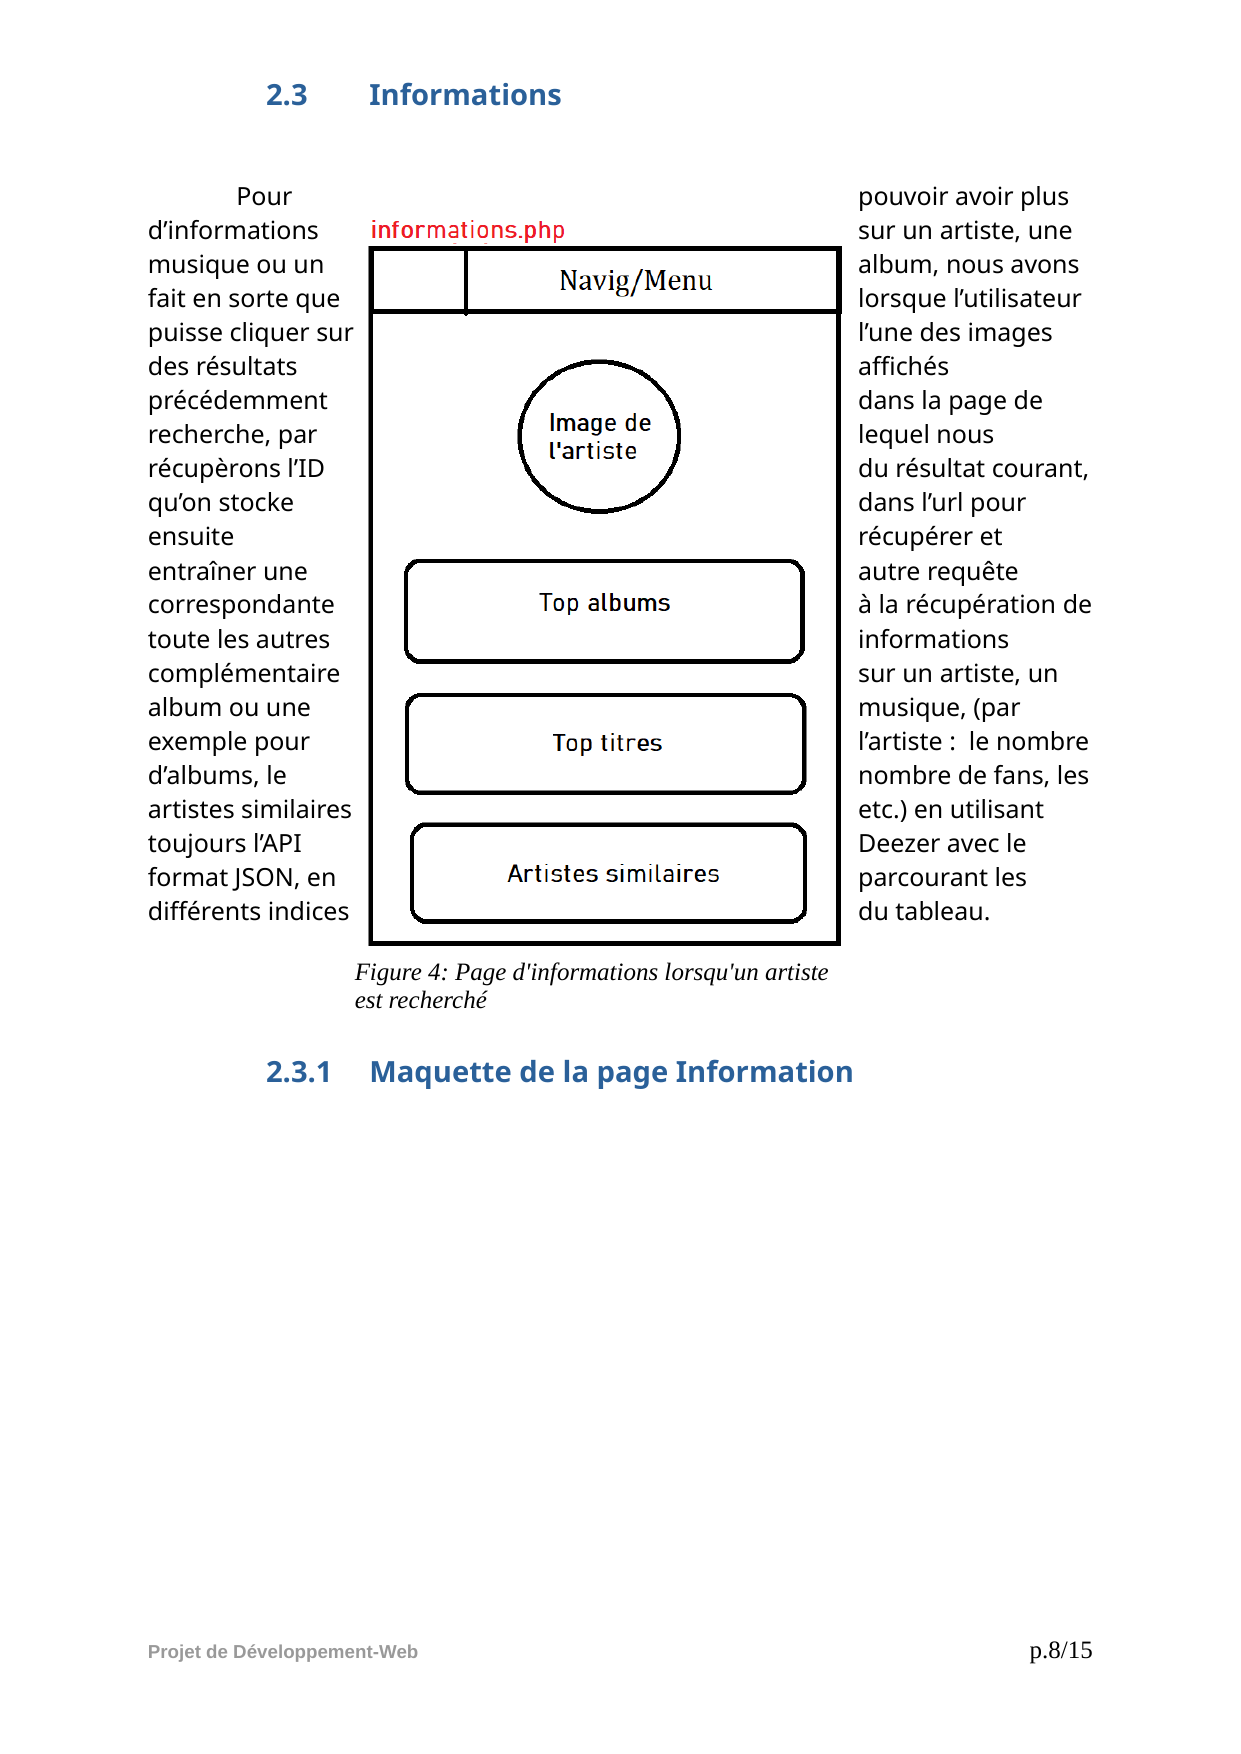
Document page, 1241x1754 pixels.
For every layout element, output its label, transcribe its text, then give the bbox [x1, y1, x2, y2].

subtitle Maquette de la page Information [148, 1051, 1093, 1124]
subtitle Informations [148, 74, 1093, 113]
text Pour pouvoir avoir plus d’informations sur un artiste, une musique ou un album, nous avons fait en sorte que lorsque l’utilisateur puisse cliquer sur l’une des images des résultats affichés précédemment dans la page de recherche, par lequel nous récupèrons l’ID du résultat courant, qu’on stocke dans l’url pour ensuite récupérer et entraîner une autre requête correspondante à la récupération de toute les autres informations complémentaire sur un artiste, un album ou une musique, (par exemple pour l’artiste : le nombre d’albums, le nombre de fans, les artistes similaires etc.) en utilisant toujours l’API Deezer avec le format JSON, en parcourant les différents indices du tableau. [148, 178, 1093, 928]
text Figure 4: Page d'informations lorsqu'un artiste est recherché [354, 957, 858, 1014]
